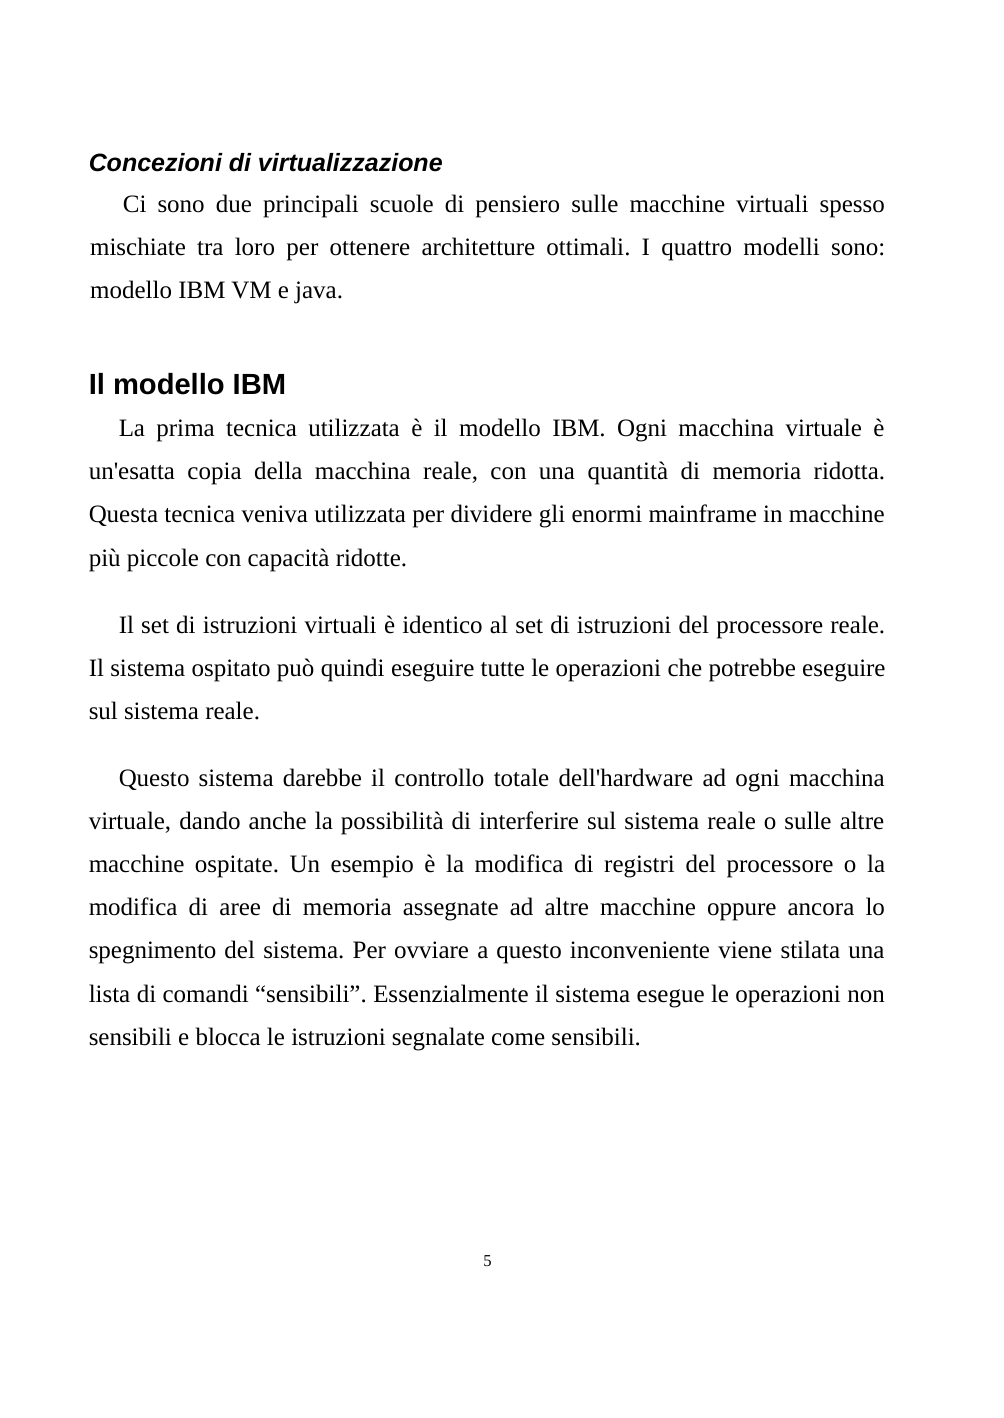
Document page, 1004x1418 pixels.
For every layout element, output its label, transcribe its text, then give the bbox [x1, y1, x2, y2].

text Il set di istruzioni virtuali è identico al set di istruzioni del processore reale. Il sistema ospitato può quindi eseguire tutte le operazioni che potrebbe eseguire sul sistema reale. [88, 610, 886, 725]
subtitle Concezioni di virtualizzazione [88, 148, 886, 176]
text La prima tecnica utilizzata è il modello IBM. Ogni macchina virtuale è un'esatta copia della macchina reale, con una quantità di memoria ridotta. Questa tecnica veniva utilizzata per dividere gli enormi mainframe in macchine più piccole con capacità ridotte. [88, 413, 886, 571]
subtitle Il modello IBM [88, 367, 886, 401]
text Questo sistema darebbe il controllo totale dell'hardware ad ogni macchina virtuale, dando anche la possibilità di interferire sul sistema reale o sulle altre macchine ospitate. Un esempio è la modifica di registri del processore o la modifica di aree di memoria assegnate ad altre macchine oppure ancora lo spegnimento del sistema. Per ovviare a questo inconveniente viene stilata una lista di comandi “sensibili”. Essenzialmente il sistema esegue le operazioni non sensibili e blocca le istruzioni segnalate come sensibili. [88, 763, 886, 1051]
subtitle Ci sono due principali scuole di pensiero sulle macchine virtuali spesso mischiate tra loro per ottenere architetture ottimali. I quattro modelli sono: modello IBM VM e java. [90, 189, 886, 304]
